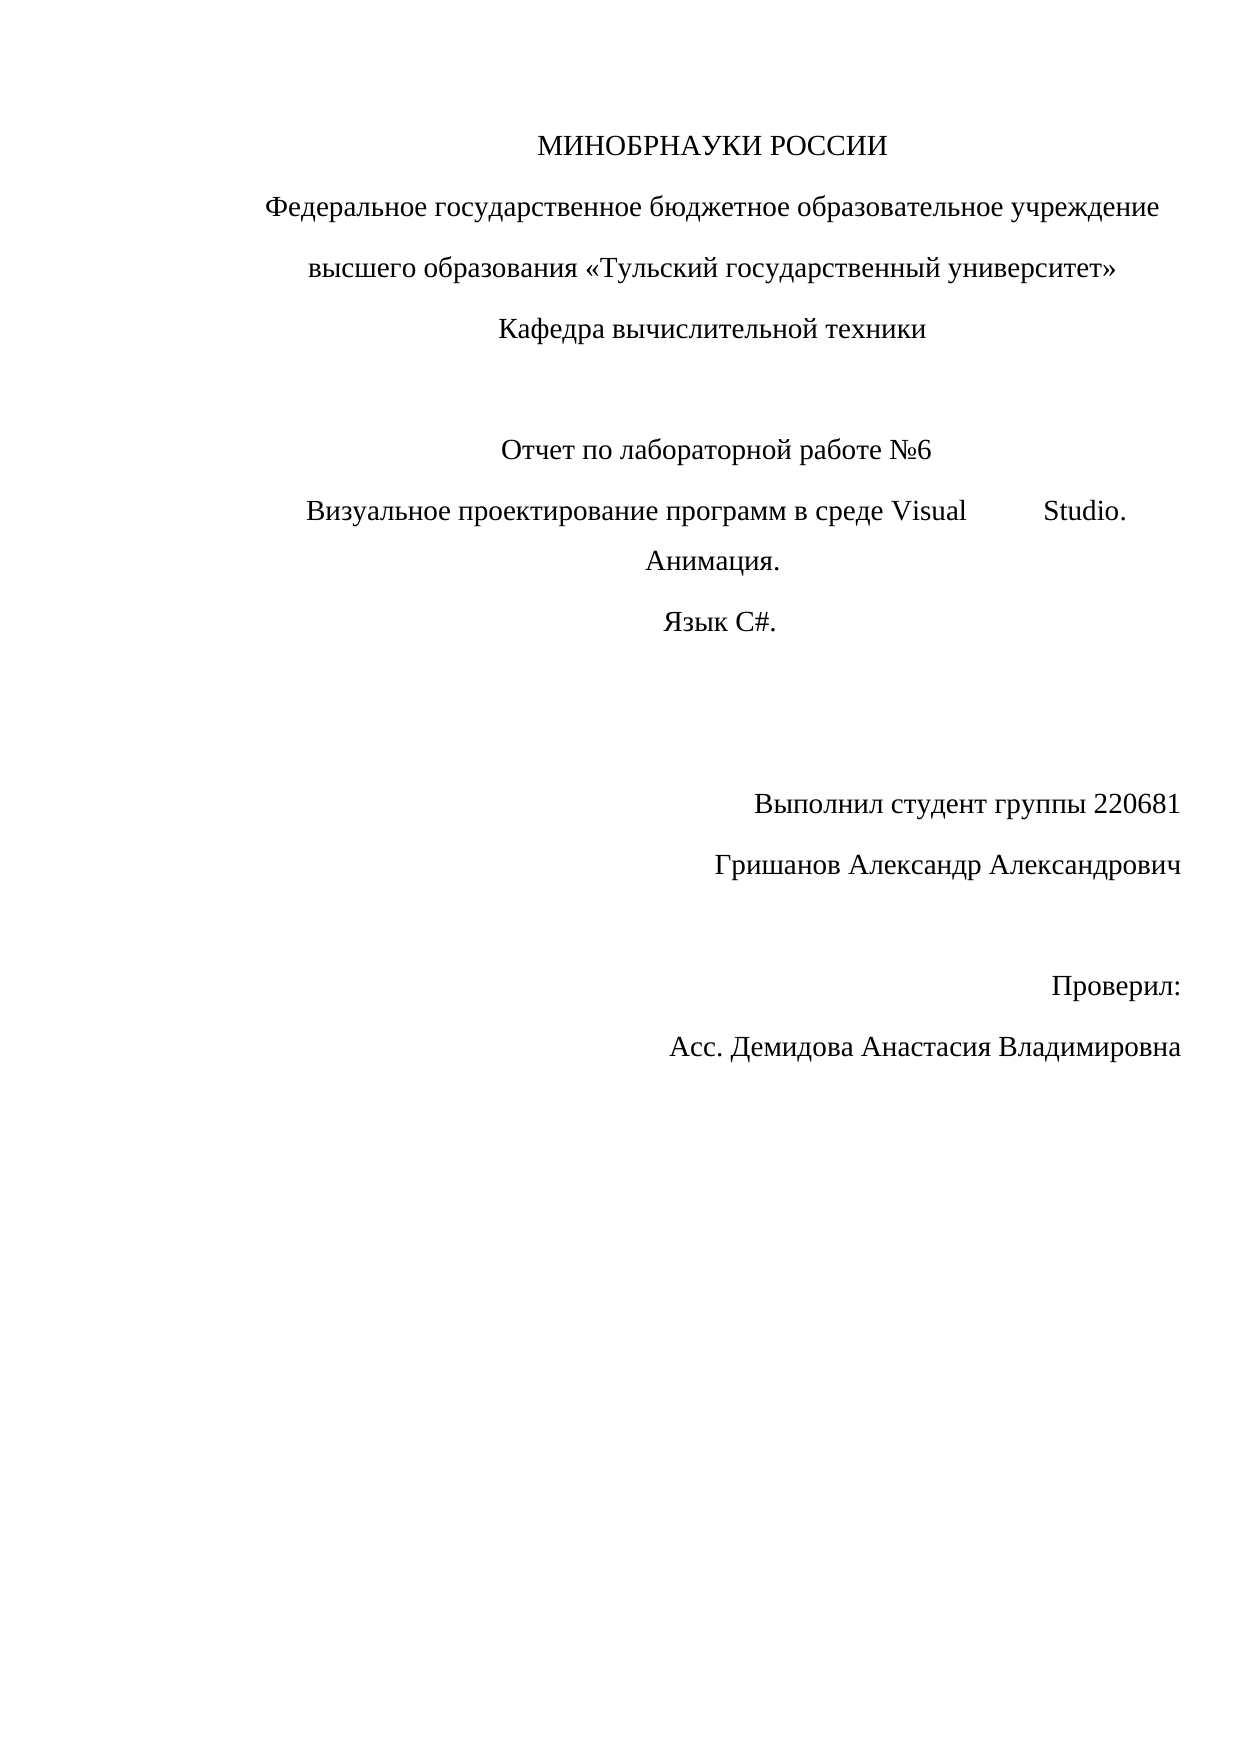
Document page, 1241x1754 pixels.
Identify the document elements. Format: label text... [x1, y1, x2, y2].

text Выполнил студент группы 220681 [251, 786, 1181, 820]
text Отчет по лабораторной работе №6 [251, 432, 1181, 466]
text высшего образования «Тульский государственный университет» [251, 250, 1181, 283]
text Гришанов Александр Александрович [251, 847, 1181, 880]
text Кафедра вычислительной техники [251, 311, 1181, 344]
text Асс. Демидова Анастасия Владимировна [251, 1029, 1181, 1063]
text Визуальное проектирование программ в среде Visual Studio. Анимация. [251, 493, 1181, 577]
text Язык С#. [251, 604, 1181, 637]
text Проверил: [251, 968, 1181, 1002]
text МИНОБРНАУКИ РОССИИ [251, 128, 1181, 162]
text Федеральное государственное бюджетное образовательное учреждение [251, 189, 1181, 223]
